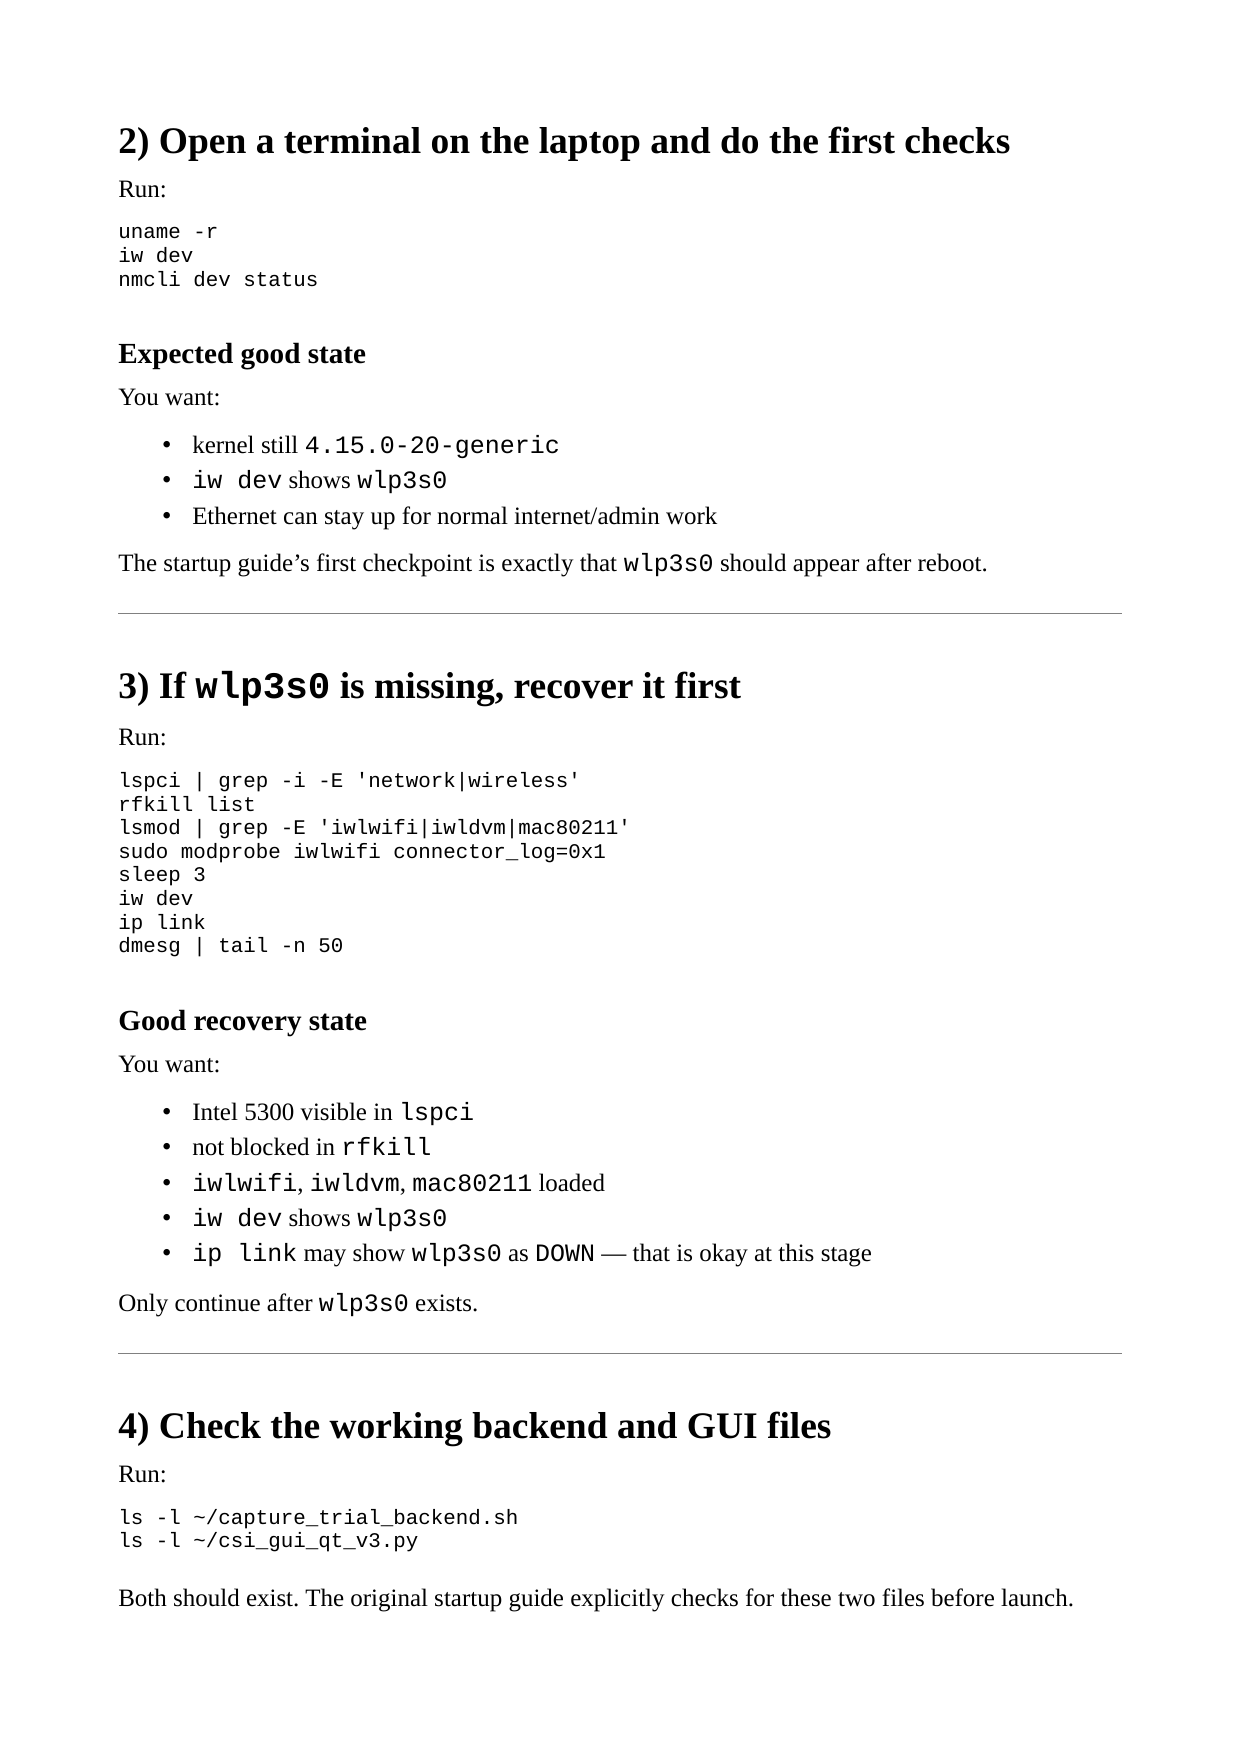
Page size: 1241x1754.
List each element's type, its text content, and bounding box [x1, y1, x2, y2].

text nmcli dev status [118, 269, 1122, 292]
text uname -r [118, 221, 1122, 245]
text ls -l ~/csi_gui_qt_v3.py [118, 1530, 1122, 1554]
text You want: [118, 382, 1122, 411]
text Run: [118, 722, 1122, 751]
subtitle 3) If wlp3s0 is missing, recover it first [118, 663, 1122, 710]
list ip link may show wlp3s0 as DOWN — that is okay at this stage [162, 1238, 1122, 1269]
text iw dev [118, 245, 1122, 269]
text dmesg | tail -n 50 [118, 935, 1122, 959]
list iw dev shows wlp3s0 [162, 1203, 1122, 1234]
list not blocked in rfkill [162, 1132, 1122, 1163]
list iwlwifi, iwldvm, mac80211 loaded [162, 1168, 1122, 1198]
text sudo modprobe iwlwifi connector_log=0x1 [118, 841, 1122, 864]
text You want: [118, 1049, 1122, 1078]
subtitle 4) Check the working backend and GUI files [118, 1403, 1122, 1447]
list iw dev shows wlp3s0 [162, 465, 1122, 496]
list Ethernet can stay up for normal internet/admin work [162, 501, 1122, 529]
list kernel still 4.15.0-20-generic [162, 430, 1122, 461]
text Run: [118, 174, 1122, 202]
text iw dev [118, 888, 1122, 912]
text The startup guide’s first checkpoint is exactly that wlp3s0 should appear after reboot. [118, 548, 1122, 579]
subtitle Good recovery state [118, 1003, 1122, 1037]
text ls -l ~/capture_trial_backend.sh [118, 1507, 1122, 1530]
text ip link [118, 912, 1122, 935]
text Run: [118, 1459, 1122, 1488]
text Both should exist. The original startup guide explicitly checks for these two files before launch. [118, 1583, 1122, 1612]
text rfkill list [118, 793, 1122, 817]
text lspci | grep -i -E 'network|wireless' [118, 770, 1122, 793]
text sleep 3 [118, 864, 1122, 888]
subtitle 2) Open a terminal on the laptop and do the first checks [118, 118, 1122, 161]
text Only continue after wlp3s0 exists. [118, 1288, 1122, 1319]
text lsmod | grep -E 'iwlwifi|iwldvm|mac80211' [118, 817, 1122, 841]
subtitle Expected good state [118, 336, 1122, 370]
list Intel 5300 visible in lspci [162, 1097, 1122, 1128]
